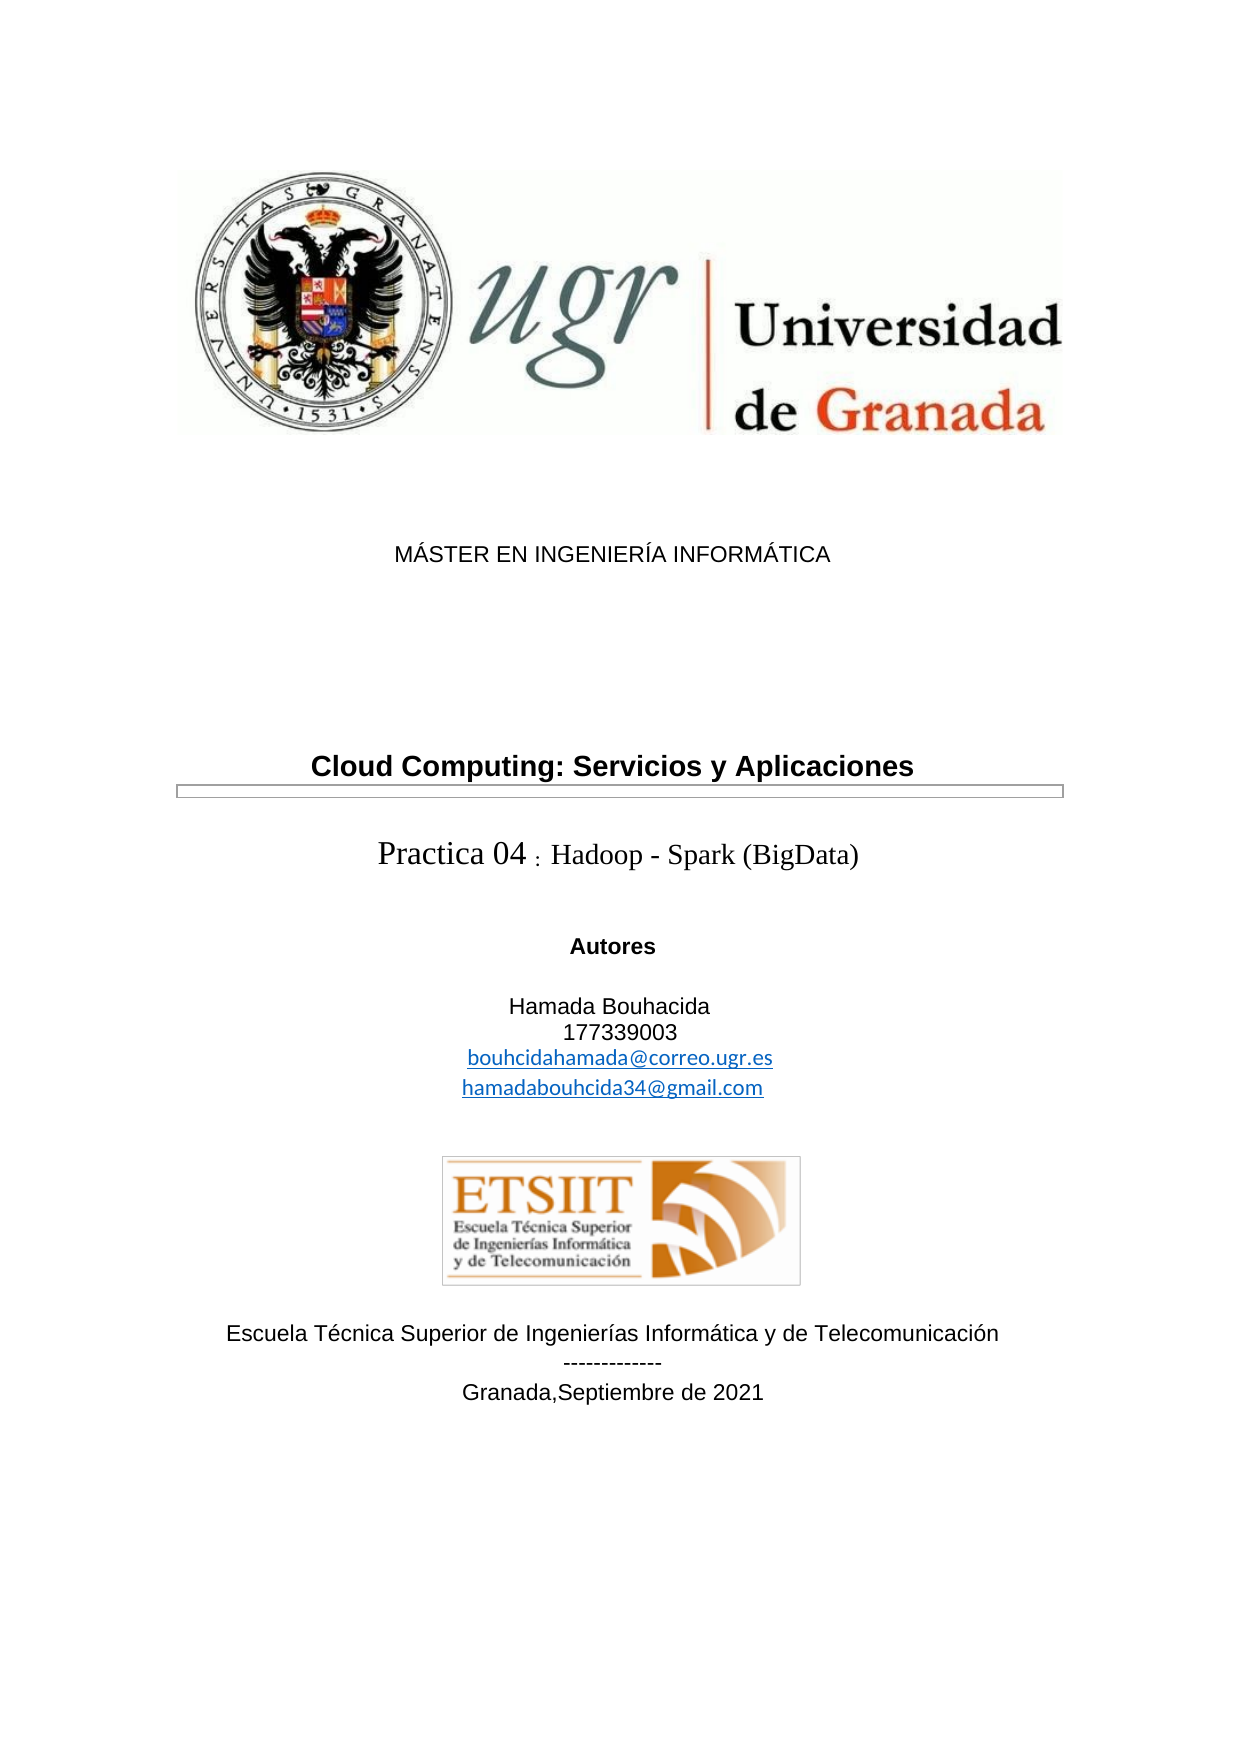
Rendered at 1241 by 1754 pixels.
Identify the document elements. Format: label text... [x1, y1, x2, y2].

subtitle Cloud Computing: Servicios y Aplicaciones [177, 748, 1052, 783]
text Hamada Bouhacida [177, 992, 1053, 1020]
text Granada,Septiembre de 2021 [177, 1378, 1053, 1406]
text Practica 04 : Hadoop - Spark (BigData) [177, 832, 1053, 872]
text hamadabouhcida34@gmail.com [177, 1073, 1053, 1101]
text Escuela Técnica Superior de Ingenierías Informática y de Telecomunicación [177, 1319, 1053, 1347]
text ------------- [177, 1348, 1053, 1376]
text 177339003 bouhcidahamada@correo.ugr.es [467, 1021, 980, 1071]
text MÁSTER EN INGENIERÍA INFORMÁTICA [177, 540, 1053, 568]
text Autores [177, 932, 1053, 960]
